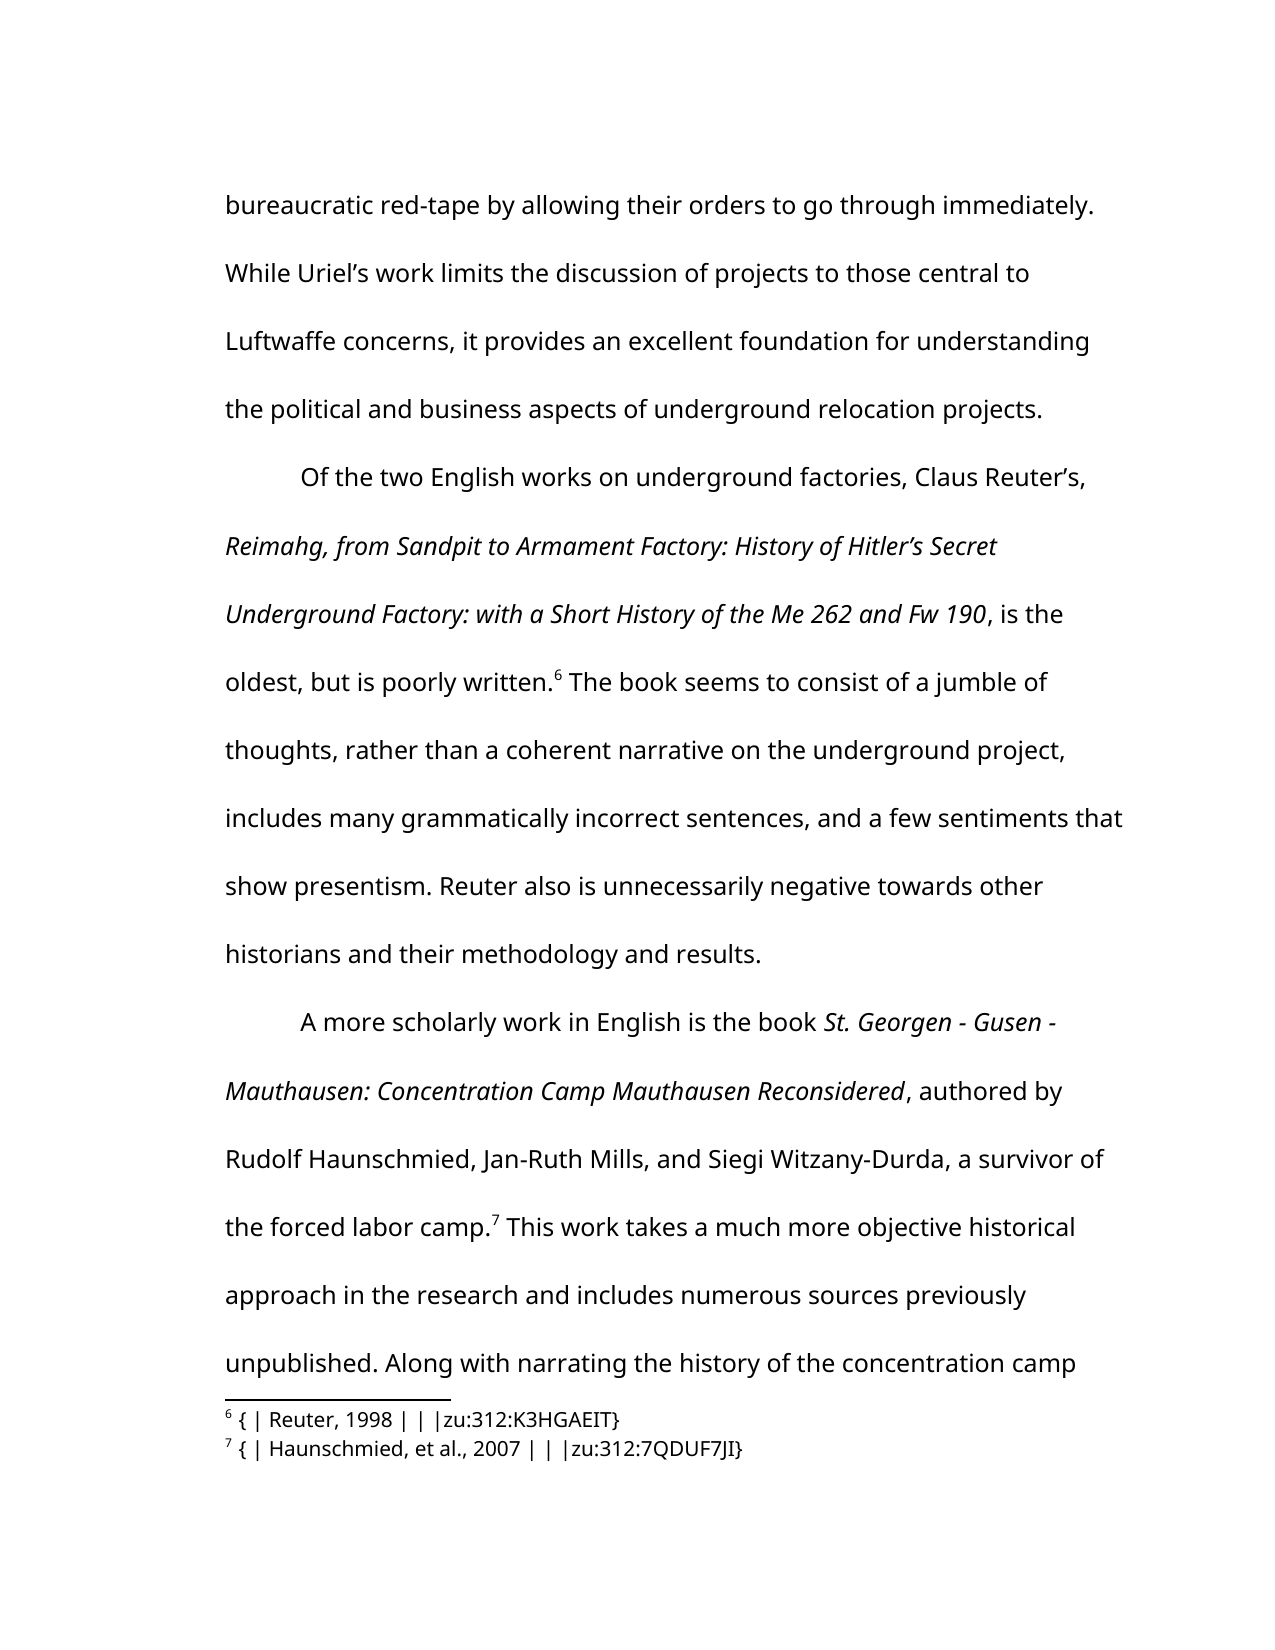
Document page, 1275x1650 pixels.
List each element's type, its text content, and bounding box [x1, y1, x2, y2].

text Of the two English works on underground factories, Claus Reuter’s, Reimahg, from Sandpit to Armament Factory: History of Hitler’s Secret Underground Factory: with a Short History of the Me 262 and Fw 190, is the oldest, but is poorly written. The book seems to consist of a jumble of thoughts, rather than a coherent narrative on the underground project, includes many grammatically incorrect sentences, and a few sentiments that show presentism. Reuter also is unnecessarily negative towards other historians and their methodology and results. [225, 460, 1125, 971]
text A more scholarly work in English is the book St. Georgen - Gusen - Mauthausen: Concentration Camp Mauthausen Reconsidered, authored by Rudolf Haunschmied, Jan-Ruth Mills, and Siegi Witzany-Durda, a survivor of the forced labor camp. This work takes a much more objective historical approach in the research and includes numerous sources previously unpublished. Along with narrating the history of the concentration camp [225, 1005, 1125, 1380]
text { | Reuter, 1998 | | |zu:312:K3HGAEIT} [225, 1406, 1125, 1434]
text { | Haunschmied, et al., 2007 | | |zu:312:7QDUF7JI} [225, 1434, 1125, 1462]
text bureaucratic red-tape by allowing their orders to go through immediately. While Uriel’s work limits the discussion of projects to those central to Luftwaffe concerns, it provides an excellent foundation for understanding the political and business aspects of underground relocation projects. [225, 187, 1125, 426]
